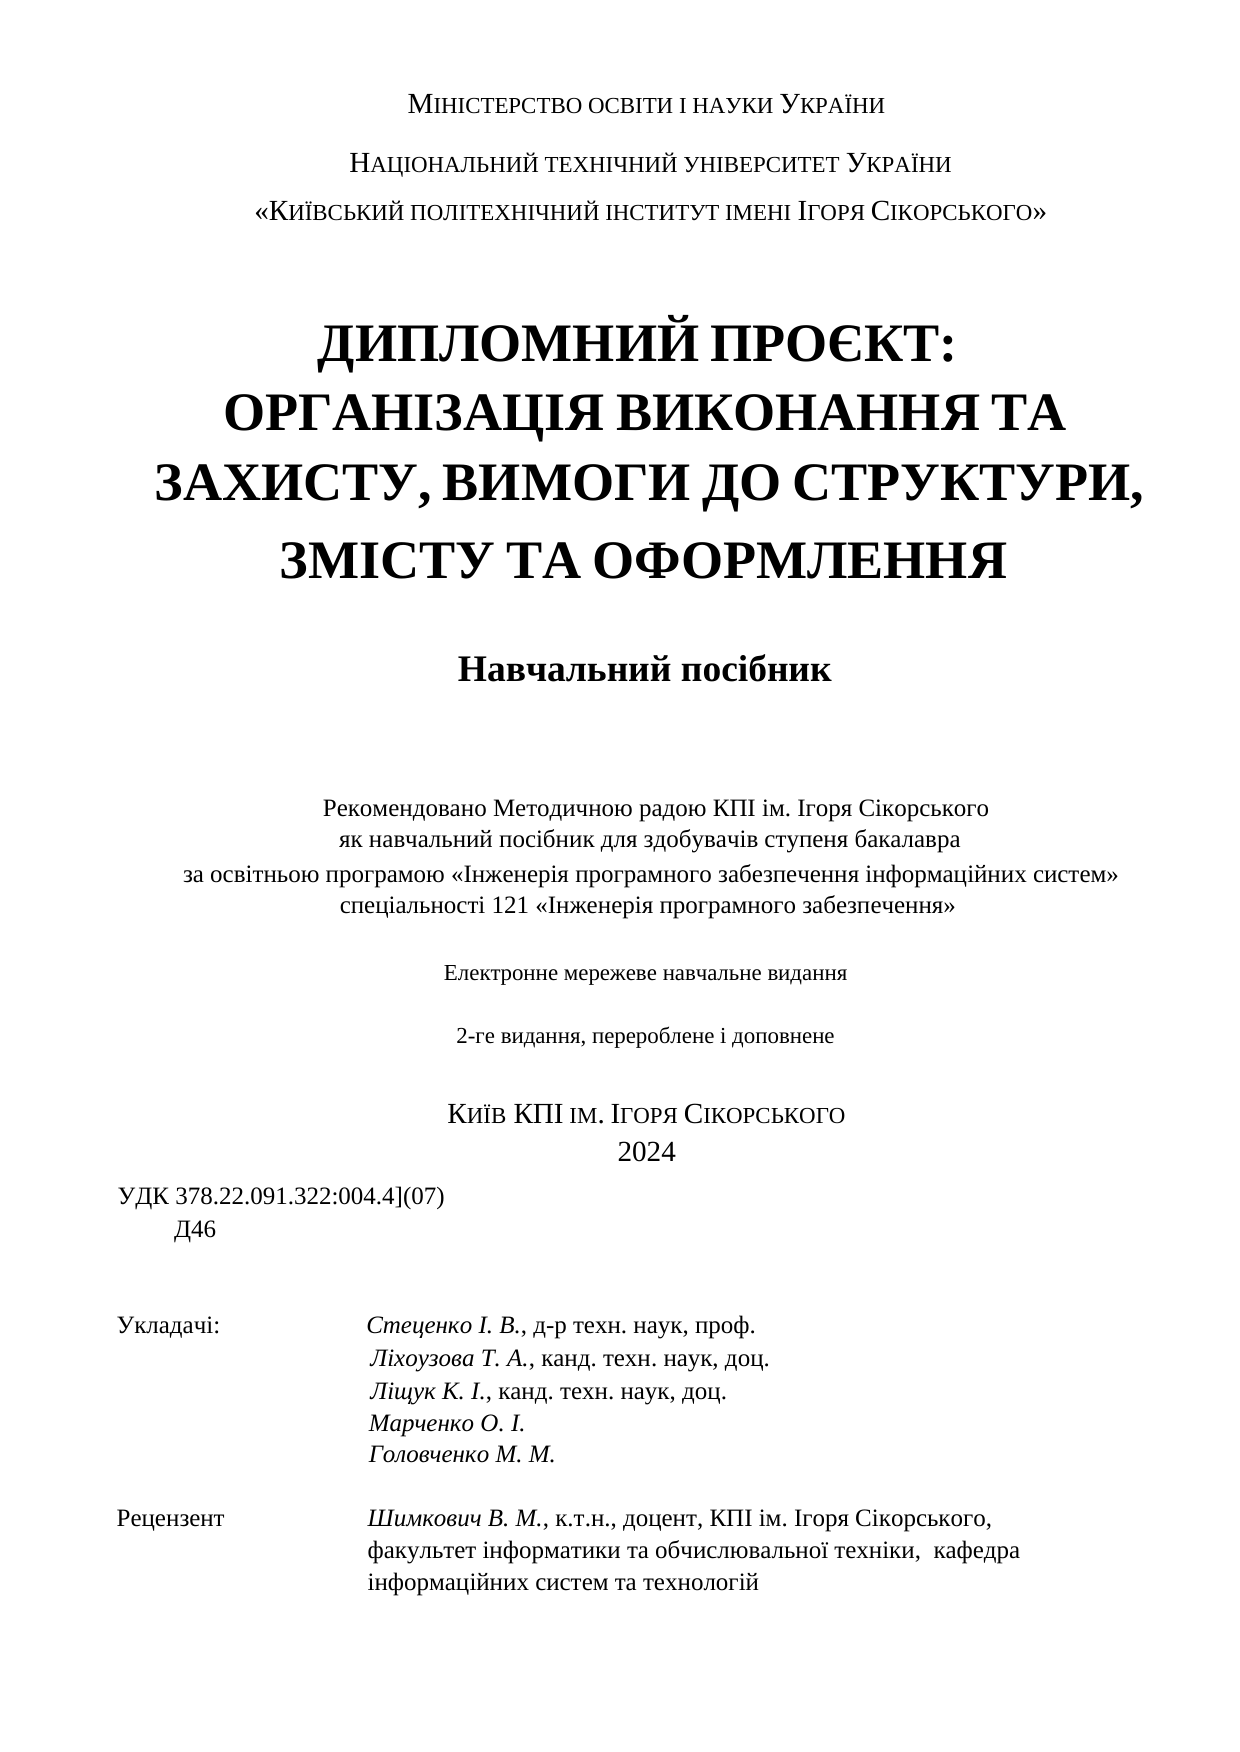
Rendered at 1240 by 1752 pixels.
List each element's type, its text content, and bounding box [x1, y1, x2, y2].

text ЗМІСТУ ТА ОФОРМЛЕННЯ [119, 528, 1181, 591]
text Рекомендовано Методичною радою КПІ ім. Ігоря Сікорського як навчальний посібник для здобувачів ступеня бакалавра [305, 793, 1007, 852]
text Ліхоузова Т. А., канд. техн. наук, доц. [370, 1343, 1022, 1372]
text ЗАХИСТУ, ВИМОГИ ДО СТРУКТУРИ, [154, 449, 1183, 512]
text «КИЇВСЬКИЙ ПОЛІТЕХНІЧНИЙ ІНСТИТУТ ІМЕНІ ІГОРЯ СІКОРСЬКОГО» [254, 193, 1135, 227]
text НАЦІОНАЛЬНИЙ ТЕХНІЧНИЙ УНІВЕРСИТЕТ УКРАЇНИ [349, 146, 1135, 179]
text Марченко О. І. [368, 1408, 1183, 1437]
text КИЇВ КПІ ІМ. ІГОРЯ СІКОРСЬКОГО [119, 1096, 1181, 1130]
text ОРГАНІЗАЦІЯ ВИКОНАННЯ ТА [119, 380, 1181, 442]
text за освітньою програмою «Інженерія програмного забезпечення інформаційних систем» спеціальності 121 «Інженерія програмного забезпечення» [121, 859, 1181, 918]
text Рецензент Шимкович В. М., к.т.н., доцент, КПІ ім. Ігоря Сікорського, факультет інформатики та обчислювальної техніки, кафедра інформаційних систем та технологій [116, 1503, 1022, 1596]
text МІНІСТЕРСТВО ОСВІТИ І НАУКИ УКРАЇНИ [119, 86, 1181, 120]
text 2024 [118, 1134, 1183, 1167]
text Електронне мережеве навчальне видання [119, 959, 1178, 986]
text Навчальний посібник [118, 646, 1181, 689]
text 2-ге видання, перероблене і доповнене [119, 1022, 1178, 1049]
text ДИПЛОМНИЙ ПРОЄКТ: [119, 311, 1181, 373]
text Укладачі: Стеценко І. В., д-р техн. наук, проф. [116, 1310, 1183, 1339]
text УДК 378.22.091.322:004.4](07) [117, 1181, 1022, 1210]
text Д46 [116, 1214, 1183, 1243]
text Головченко М. М. [368, 1439, 1183, 1468]
text Ліщук К. І., канд. техн. наук, доц. [370, 1376, 1022, 1404]
